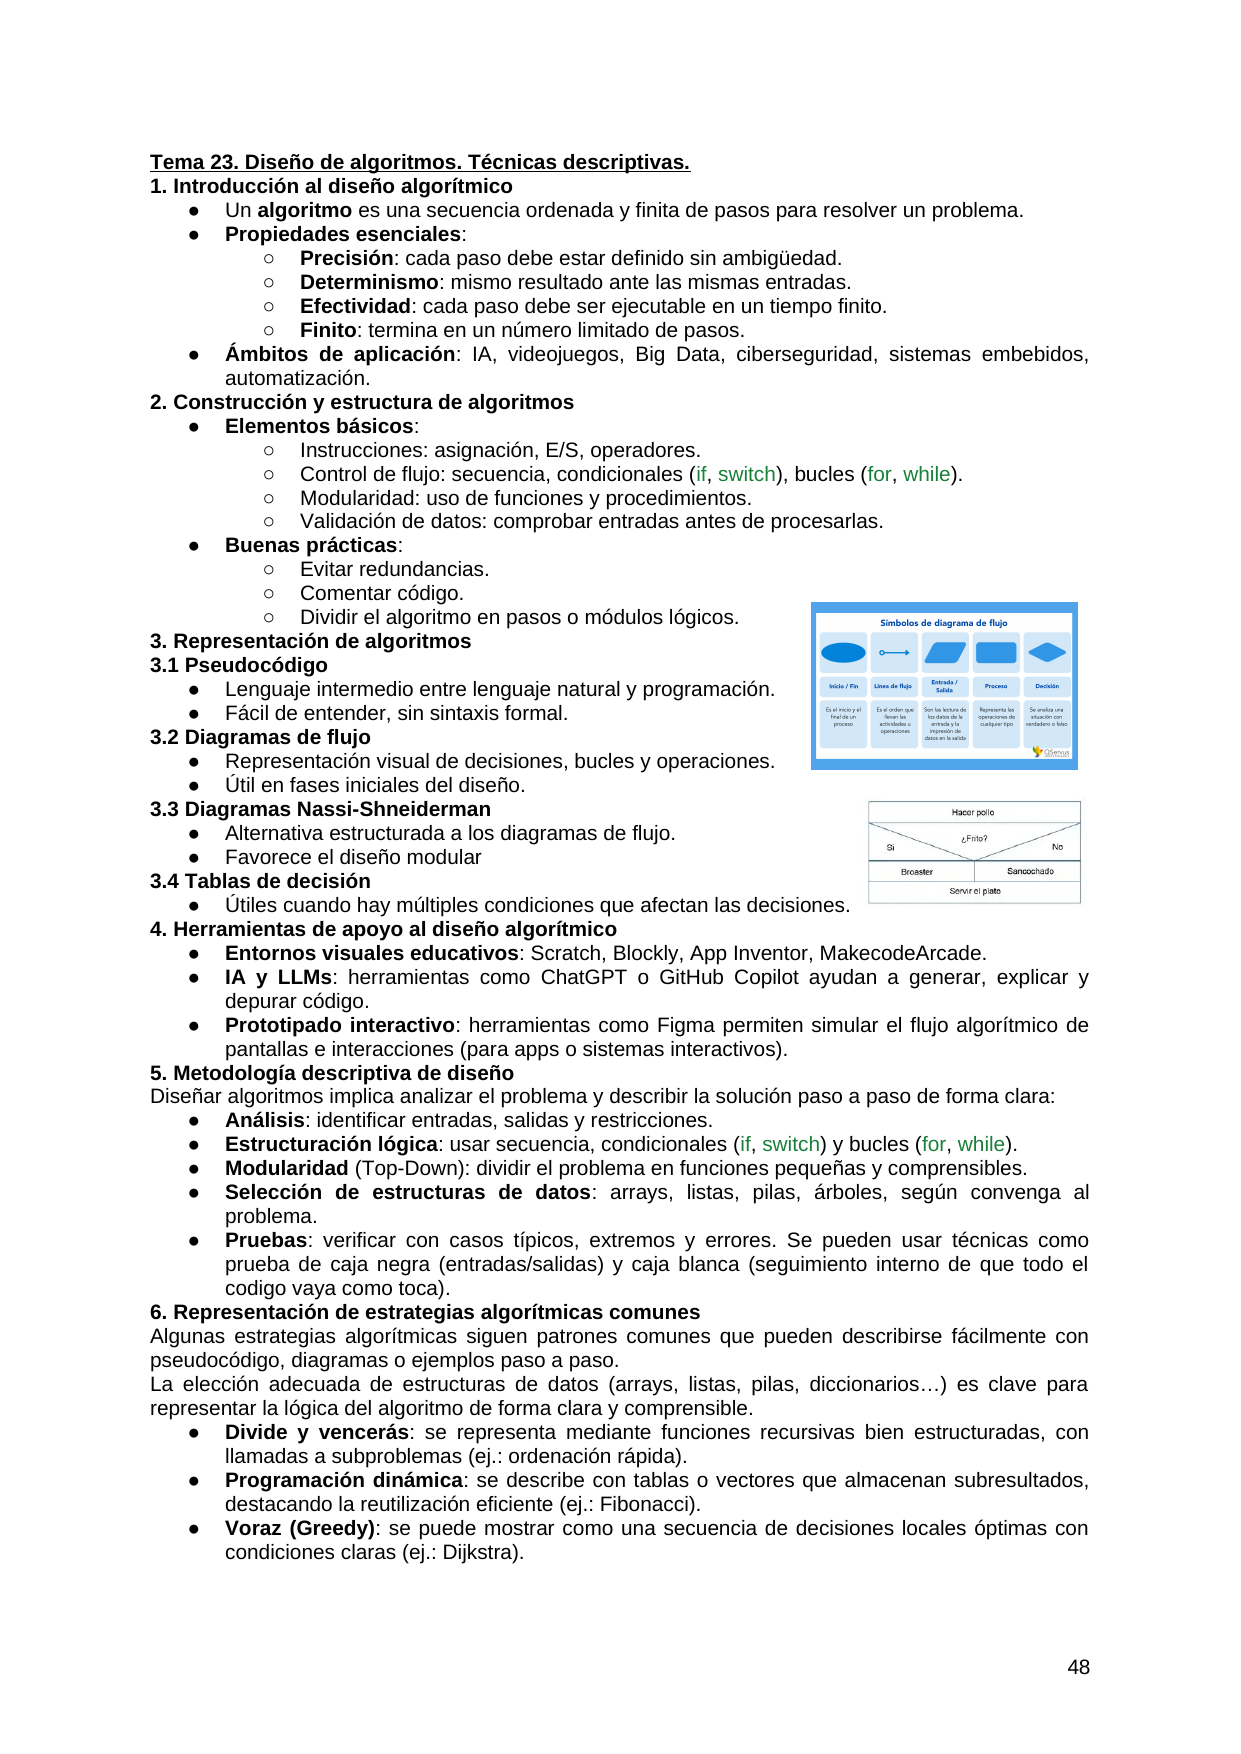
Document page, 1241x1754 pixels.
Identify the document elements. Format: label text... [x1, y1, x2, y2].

list Selección de estructuras de datos: arrays, listas, pilas, árboles, según convenga al problema. [187, 1180, 1090, 1228]
list Finito: termina en un número limitado de pasos. [262, 318, 1090, 342]
list Divide y vencerás: se representa mediante funciones recursivas bien estructuradas, con llamadas a subproblemas (ej.: ordenación rápida). [187, 1420, 1090, 1468]
subtitle 3.1 Pseudocódigo [150, 653, 811, 677]
list Prototipado interactivo: herramientas como Figma permiten simular el flujo algorítmico de pantallas e interacciones (para apps o sistemas interactivos). [187, 1012, 1090, 1060]
list Útiles cuando hay múltiples condiciones que afectan las decisiones. [187, 893, 858, 917]
list Modularidad: uso de funciones y procedimientos. [262, 485, 1090, 509]
picture [858, 793, 1091, 921]
list Representación visual de decisiones, bucles y operaciones. [187, 749, 1090, 773]
list Precisión: cada paso debe estar definido sin ambigüedad. [262, 246, 1090, 270]
list Entornos visuales educativos: Scratch, Blockly, App Inventor, MakecodeArcade. [187, 941, 1090, 964]
list IA y LLMs: herramientas como ChatGPT o GitHub Copilot ayudan a generar, explicar y depurar código. [187, 964, 1090, 1012]
list Control de flujo: secuencia, condicionales (if, switch), bucles (for, while). [262, 461, 1090, 485]
list Propiedades esenciales: [187, 222, 1090, 246]
subtitle 4. Herramientas de apoyo al diseño algorítmico [150, 917, 1090, 941]
subtitle 2. Construcción y estructura de algoritmos [150, 389, 1090, 413]
list Efectividad: cada paso debe ser ejecutable en un tiempo finito. [262, 294, 1090, 318]
list Alternativa estructurada a los diagramas de flujo. [187, 821, 858, 845]
list Programación dinámica: se describe con tablas o vectores que almacenan subresultados, destacando la reutilización eficiente (ej.: Fibonacci). [187, 1468, 1090, 1516]
subtitle 3.4 Tablas de decisión [150, 869, 858, 893]
subtitle 3.2 Diagramas de flujo [150, 725, 811, 749]
list Instrucciones: asignación, E/S, operadores. [262, 437, 1090, 461]
list Comentar código. [262, 581, 1090, 605]
subtitle 6. Representación de estrategias algorítmicas comunes [150, 1300, 1090, 1324]
subtitle 3.3 Diagramas Nassi-Shneiderman [150, 797, 858, 821]
subtitle 5. Metodología descriptiva de diseño [150, 1060, 1090, 1084]
list Elementos básicos: [187, 413, 1090, 437]
subtitle 3. Representación de algoritmos [150, 629, 811, 653]
list Determinismo: mismo resultado ante las mismas entradas. [262, 270, 1090, 294]
list Ámbitos de aplicación: IA, videojuegos, Big Data, ciberseguridad, sistemas embebidos, automatización. [187, 342, 1090, 389]
list Útil en fases iniciales del diseño. [187, 773, 1090, 797]
text Diseñar algoritmos implica analizar el problema y describir la solución paso a paso de forma clara: [150, 1084, 1090, 1108]
list Análisis: identificar entradas, salidas y restricciones. [187, 1108, 1090, 1132]
subtitle 1. Introducción al diseño algorítmico [150, 174, 1090, 198]
list Un algoritmo es una secuencia ordenada y finita de pasos para resolver un problema. [187, 198, 1090, 222]
list Estructuración lógica: usar secuencia, condicionales (if, switch) y bucles (for, while). [187, 1132, 1090, 1156]
list Favorece el diseño modular [187, 845, 858, 869]
picture [811, 602, 1078, 770]
text La elección adecuada de estructuras de datos (arrays, listas, pilas, diccionarios…) es clave para representar la lógica del algoritmo de forma clara y comprensible. [150, 1372, 1090, 1420]
text Algunas estrategias algorítmicas siguen patrones comunes que pueden describirse fácilmente con pseudocódigo, diagramas o ejemplos paso a paso. [150, 1324, 1090, 1372]
list Lenguaje intermedio entre lenguaje natural y programación. [187, 677, 811, 701]
list Evitar redundancias. [262, 557, 1090, 581]
list Fácil de entender, sin sintaxis formal. [187, 701, 811, 725]
list Pruebas: verificar con casos típicos, extremos y errores. Se pueden usar técnicas como prueba de caja negra (entradas/salidas) y caja blanca (seguimiento interno de que todo el codigo vaya como toca). [187, 1228, 1090, 1300]
list Voraz (Greedy): se puede mostrar como una secuencia de decisiones locales óptimas con condiciones claras (ej.: Dijkstra). [187, 1516, 1090, 1563]
list Dividir el algoritmo en pasos o módulos lógicos. [262, 605, 811, 629]
list Buenas prácticas: [187, 533, 1090, 557]
list Validación de datos: comprobar entradas antes de procesarlas. [262, 509, 1090, 533]
subtitle Tema 23. Diseño de algoritmos. Técnicas descriptivas. [150, 150, 1090, 174]
list Modularidad (Top-Down): dividir el problema en funciones pequeñas y comprensibles. [187, 1156, 1090, 1180]
